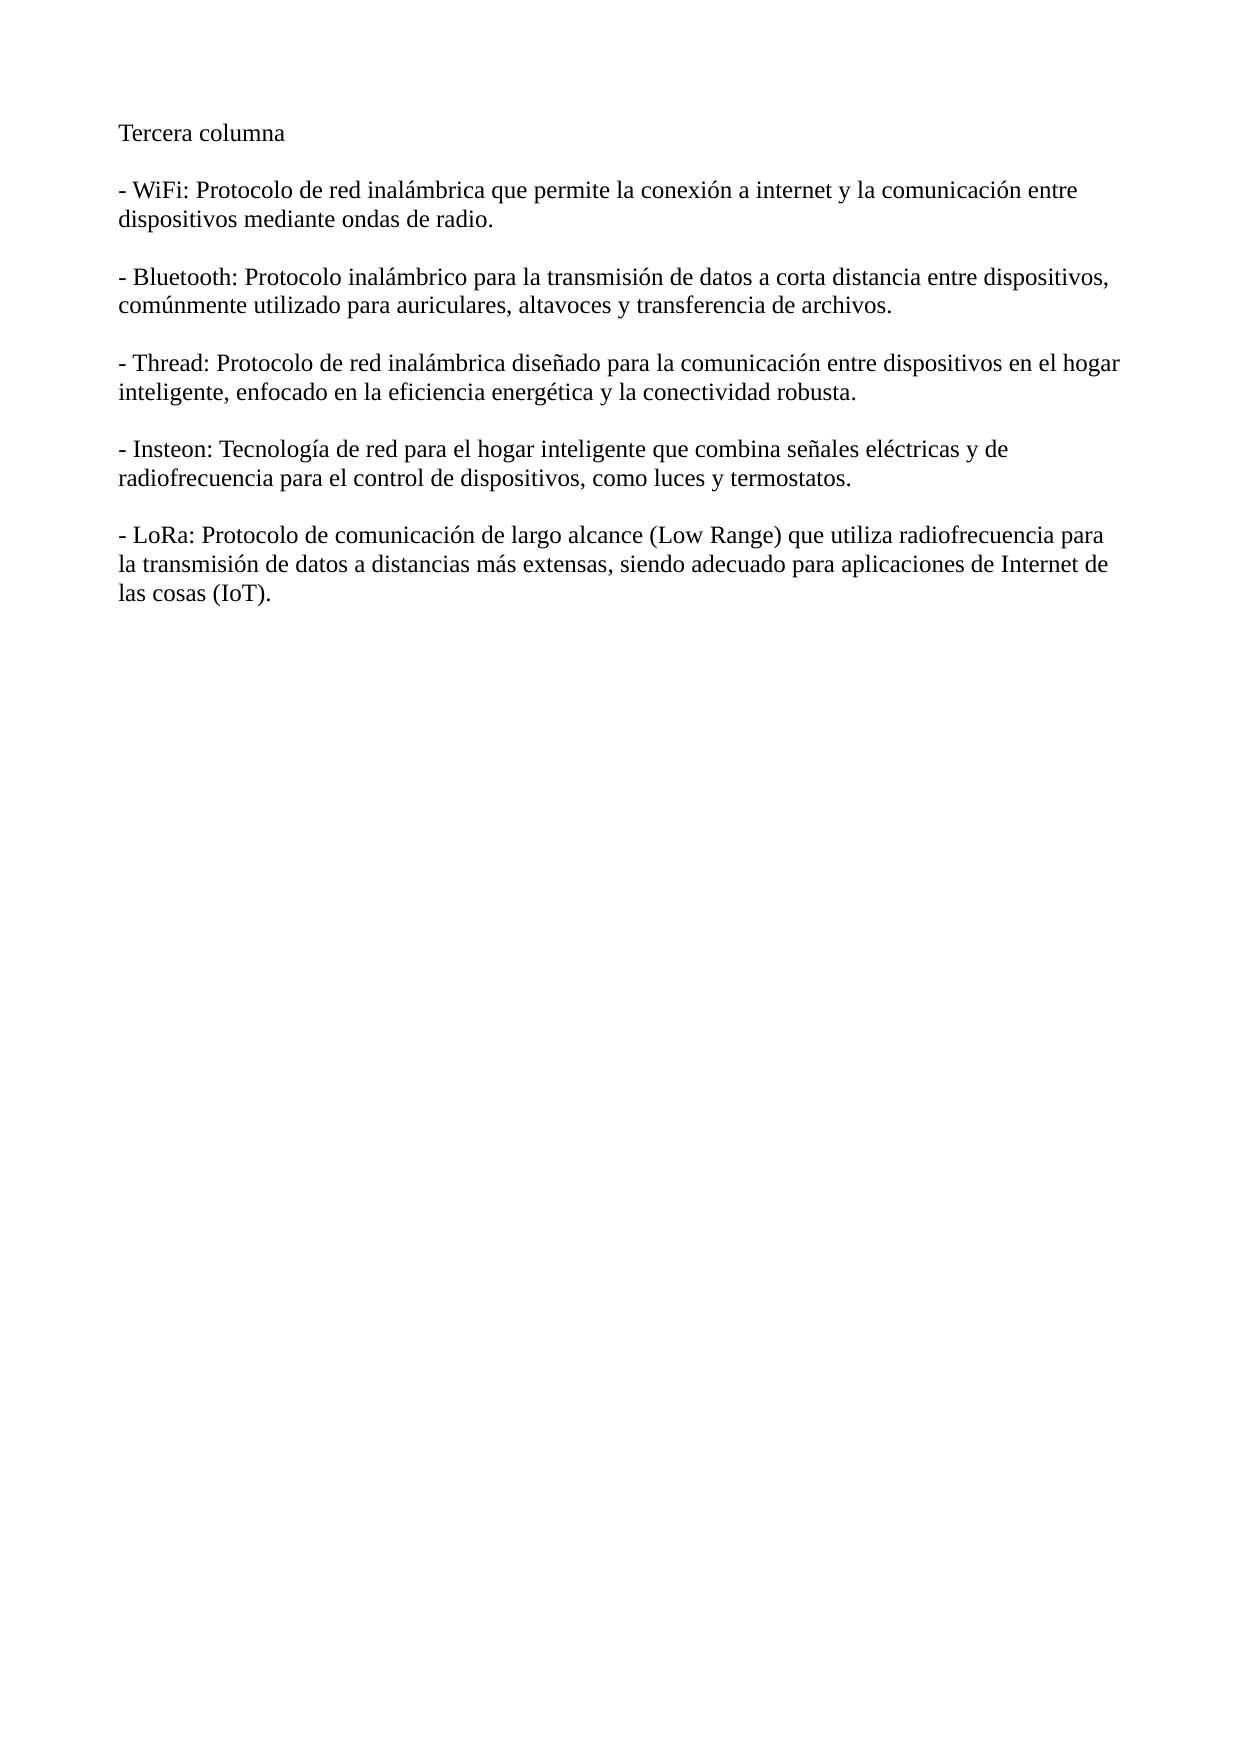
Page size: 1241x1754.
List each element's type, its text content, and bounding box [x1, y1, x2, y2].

text - Thread: Protocolo de red inalámbrica diseñado para la comunicación entre dispositivos en el hogar inteligente, enfocado en la eficiencia energética y la conectividad robusta. [118, 348, 1122, 406]
text - LoRa: Protocolo de comunicación de largo alcance (Low Range) que utiliza radiofrecuencia para la transmisión de datos a distancias más extensas, siendo adecuado para aplicaciones de Internet de las cosas (IoT). [118, 521, 1122, 607]
text - Insteon: Tecnología de red para el hogar inteligente que combina señales eléctricas y de radiofrecuencia para el control de dispositivos, como luces y termostatos. [118, 434, 1122, 492]
text - WiFi: Protocolo de red inalámbrica que permite la conexión a internet y la comunicación entre dispositivos mediante ondas de radio. [118, 176, 1122, 233]
text Tercera columna [118, 118, 1122, 147]
text - Bluetooth: Protocolo inalámbrico para la transmisión de datos a corta distancia entre dispositivos, comúnmente utilizado para auriculares, altavoces y transferencia de archivos. [118, 262, 1122, 319]
